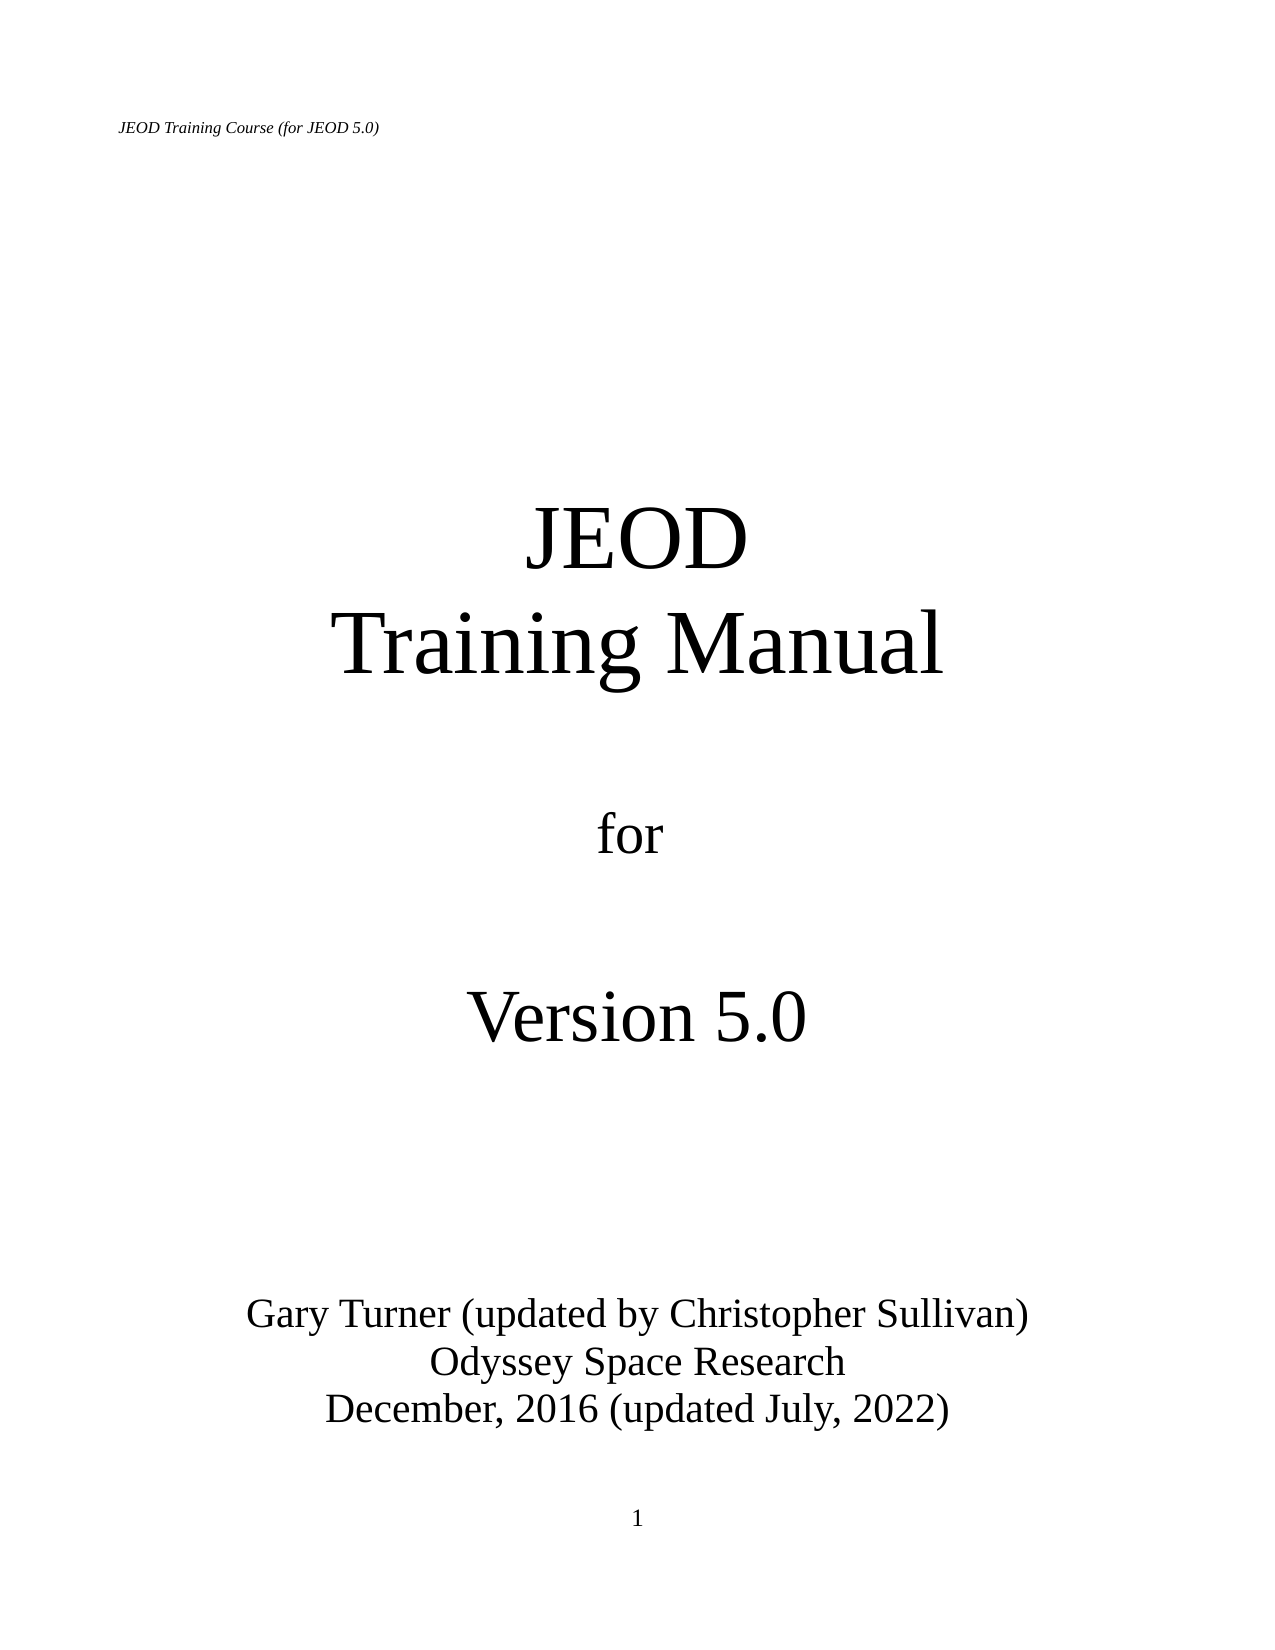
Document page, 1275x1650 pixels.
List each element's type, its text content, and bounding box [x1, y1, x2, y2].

text Version 5.0 [118, 972, 1157, 1058]
text December, 2016 (updated July, 2022) [118, 1384, 1157, 1432]
text Training Manual [118, 588, 1157, 694]
text JEOD [118, 483, 1157, 588]
text Odyssey Space Research [118, 1336, 1157, 1384]
text Gary Turner (updated by Christopher Sullivan) [118, 1288, 1157, 1336]
text for [118, 799, 1157, 866]
